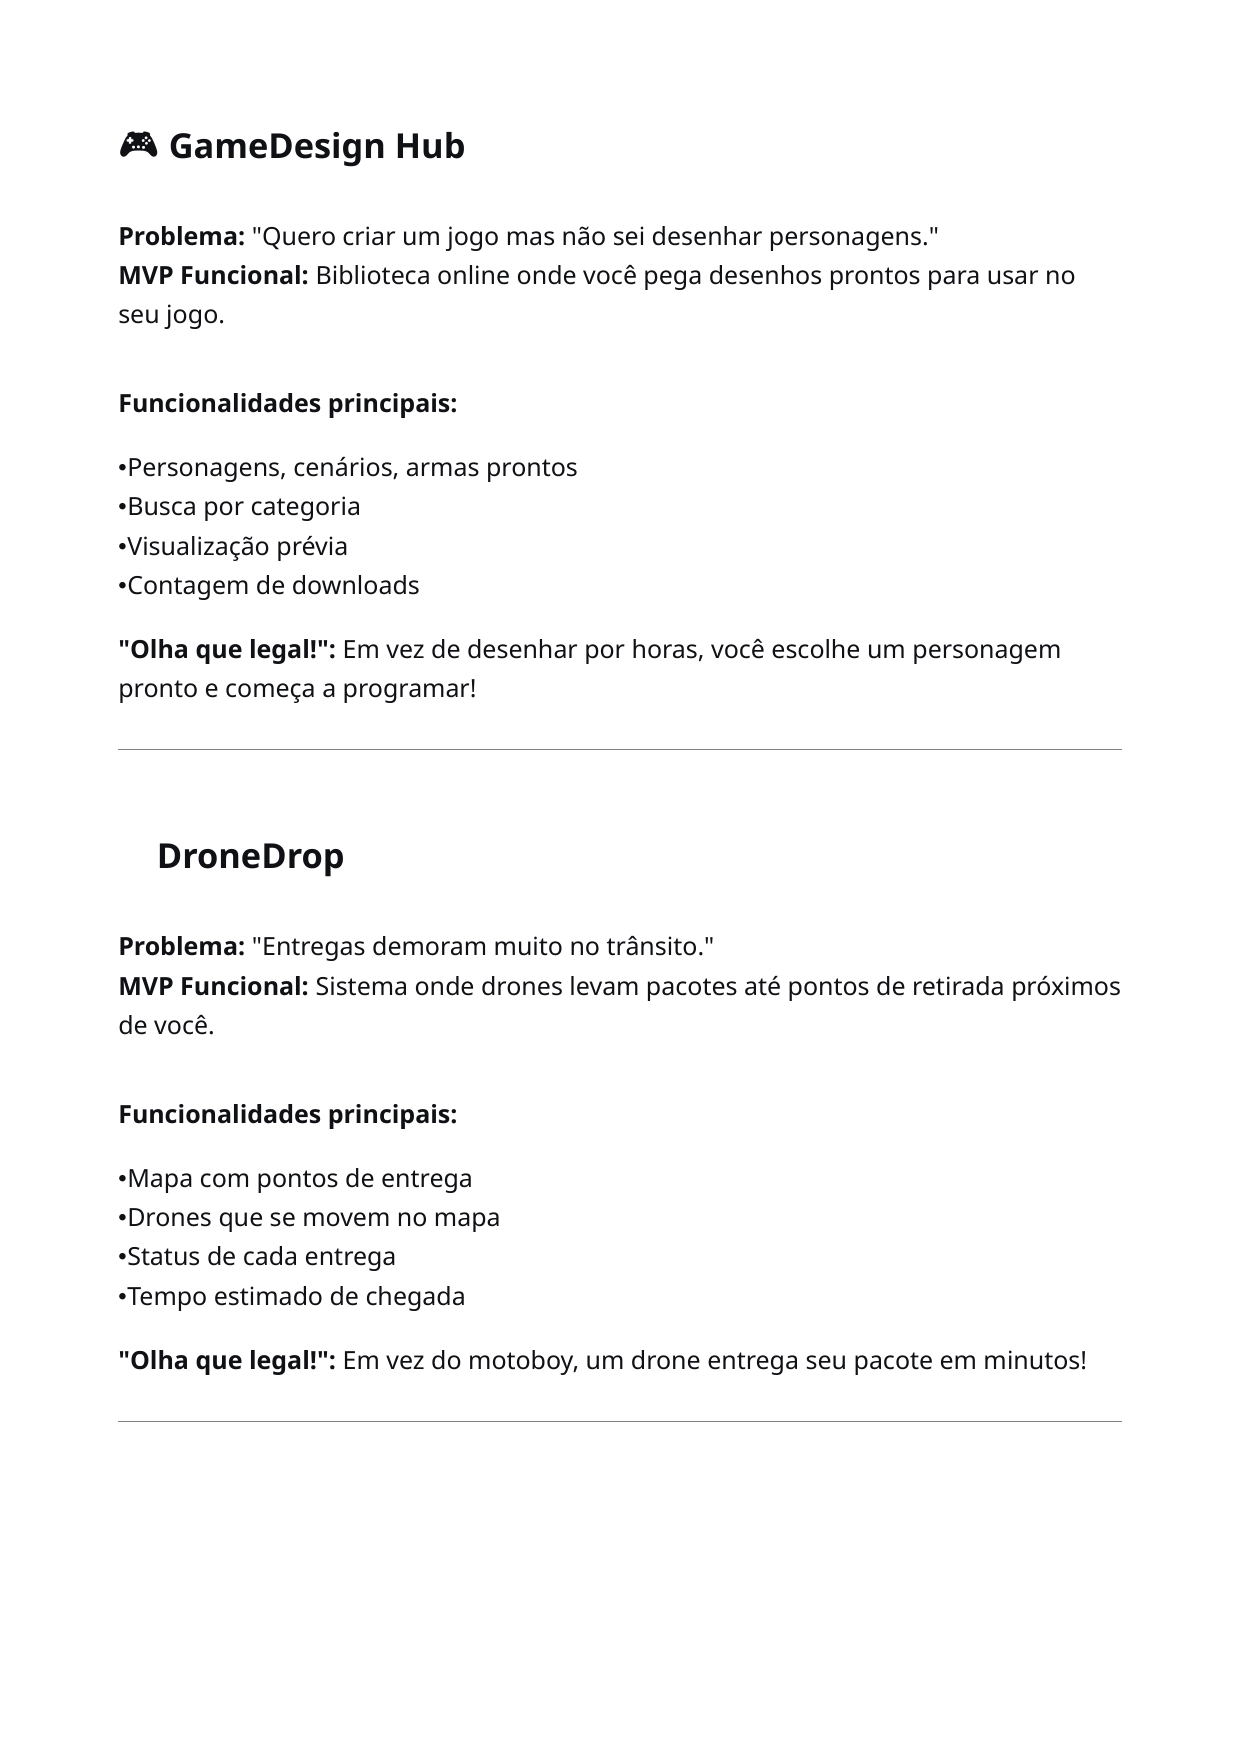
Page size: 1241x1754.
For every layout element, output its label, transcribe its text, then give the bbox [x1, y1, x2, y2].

list Contagem de downloads [118, 567, 1122, 601]
subtitle 🎮 GameDesign Hub [118, 118, 1122, 168]
list Visualização prévia [118, 528, 1122, 562]
text "Olha que legal!": Em vez do motoboy, um drone entrega seu pacote em minutos! [118, 1342, 1122, 1376]
text Funcionalidades principais: [118, 386, 1122, 420]
list Tempo estimado de chegada [118, 1278, 1122, 1312]
text "Olha que legal!": Em vez de desenhar por horas, você escolhe um personagem pronto e começa a programar! [118, 631, 1122, 705]
list Personagens, cenários, armas prontos [118, 450, 1122, 484]
subtitle 🚁 DroneDrop [118, 829, 1122, 879]
list Mapa com pontos de entrega [118, 1161, 1122, 1195]
list Busca por categoria [118, 489, 1122, 523]
list Status de cada entrega [118, 1239, 1122, 1273]
text Funcionalidades principais: [118, 1097, 1122, 1131]
text Problema: "Entregas demoram muito no trânsito." MVP Funcional: Sistema onde drones levam pacotes até pontos de retirada próximos de você. [118, 929, 1122, 1041]
text Problema: "Quero criar um jogo mas não sei desenhar personagens." MVP Funcional: Biblioteca online onde você pega desenhos prontos para usar no seu jogo. [118, 218, 1122, 331]
list Drones que se movem no mapa [118, 1200, 1122, 1234]
